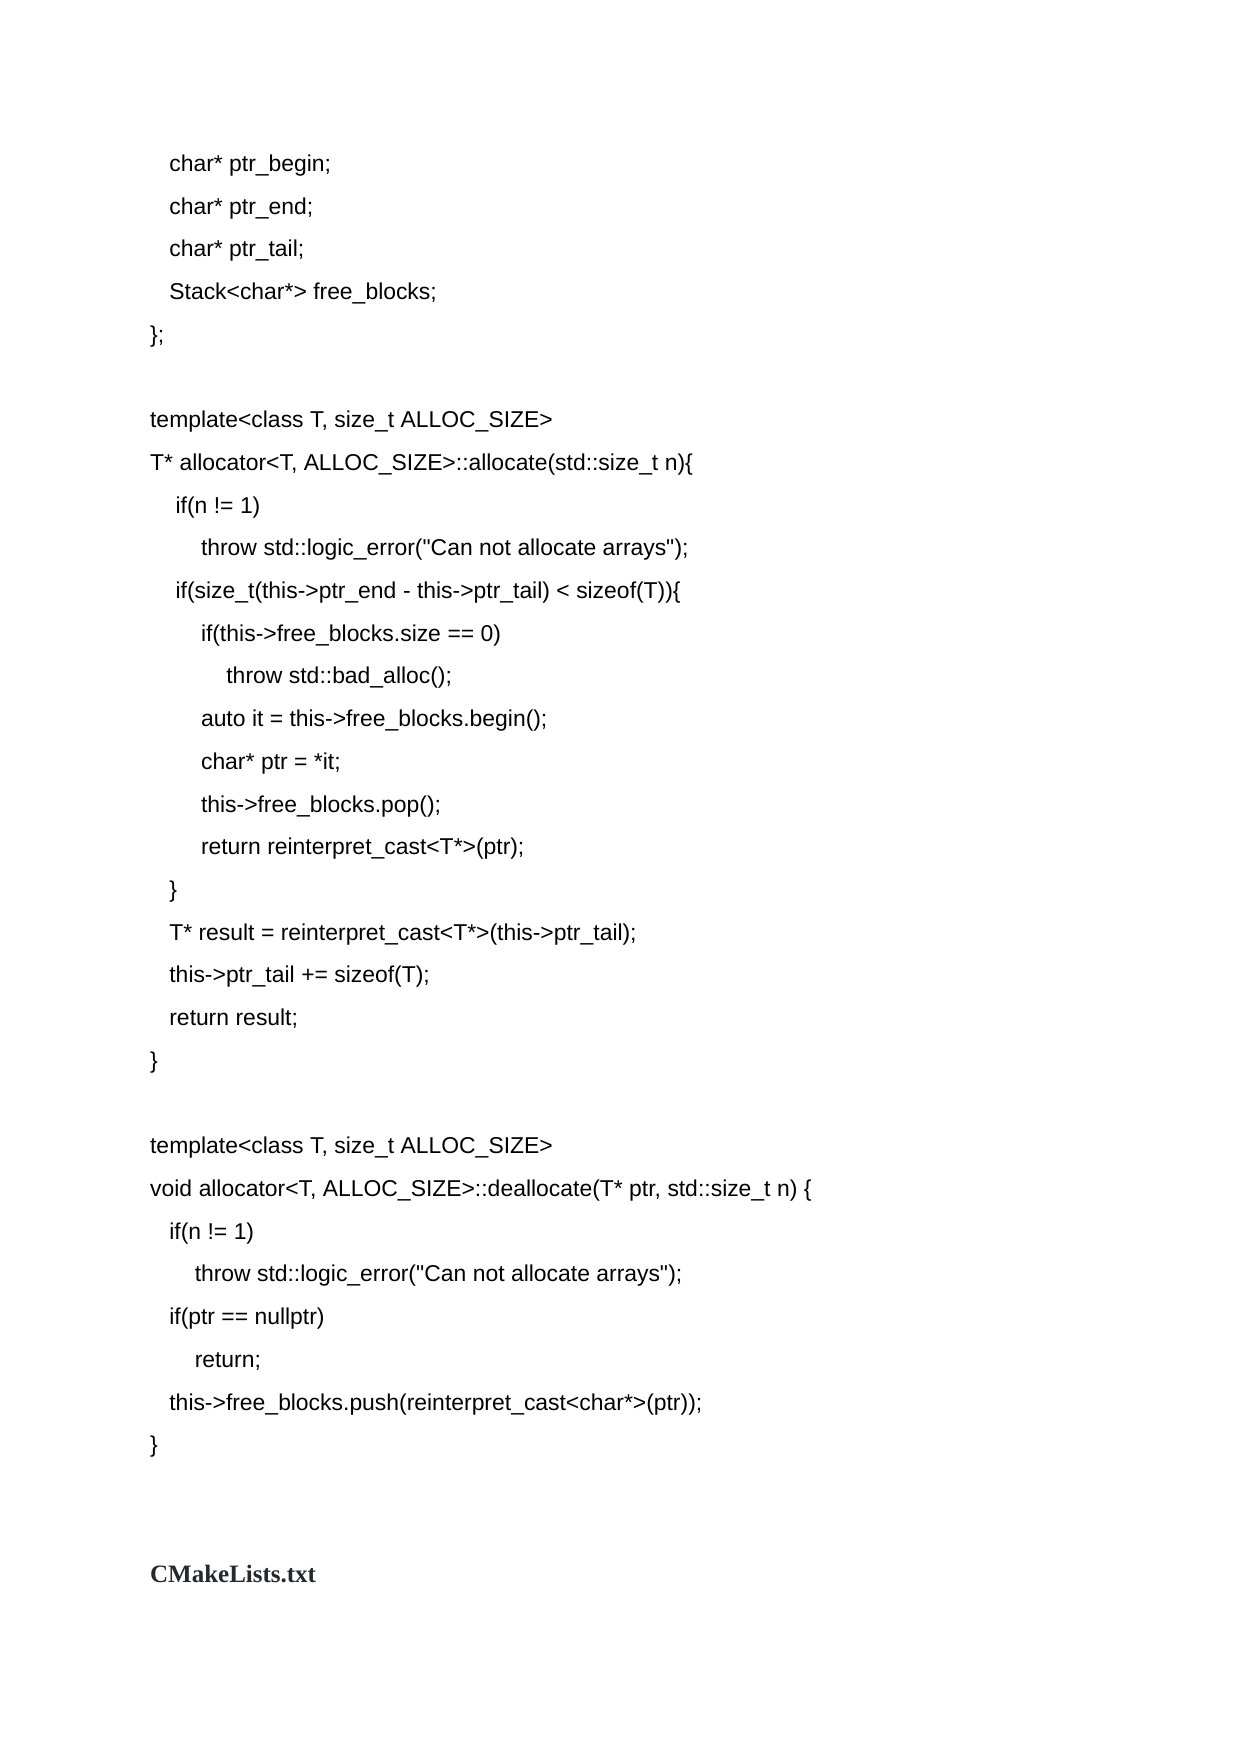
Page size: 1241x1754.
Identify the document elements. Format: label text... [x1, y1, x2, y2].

text } [150, 1431, 1090, 1458]
text if(ptr == nullptr) [150, 1303, 1090, 1329]
text } [150, 876, 1090, 902]
text if(this->free_blocks.size == 0) [150, 620, 1090, 646]
text this->free_blocks.pop(); [150, 791, 1090, 817]
text template<class T, size_t ALLOC_SIZE> [150, 1132, 1090, 1159]
text char* ptr_end; [150, 193, 1090, 219]
text char* ptr_tail; [150, 235, 1090, 262]
text throw std::bad_alloc(); [150, 662, 1090, 689]
text template<class T, size_t ALLOC_SIZE> [150, 406, 1090, 433]
text return result; [150, 1004, 1090, 1031]
text T* result = reinterpret_cast<T*>(this->ptr_tail); [150, 919, 1090, 945]
text } [150, 1047, 1090, 1073]
text if(size_t(this->ptr_end - this->ptr_tail) < sizeof(T)){ [150, 577, 1090, 603]
text char* ptr_begin; [150, 150, 1090, 176]
text throw std::logic_error("Can not allocate arrays"); [150, 534, 1090, 561]
text T* allocator<T, ALLOC_SIZE>::allocate(std::size_t n){ [150, 449, 1090, 475]
text throw std::logic_error("Can not allocate arrays"); [150, 1260, 1090, 1287]
text if(n != 1) [150, 1218, 1090, 1244]
text Stack<char*> free_blocks; [150, 278, 1090, 304]
text char* ptr = *it; [150, 748, 1090, 774]
text auto it = this->free_blocks.begin(); [150, 705, 1090, 732]
text this->free_blocks.push(reinterpret_cast<char*>(ptr)); [150, 1388, 1090, 1415]
text void allocator<T, ALLOC_SIZE>::deallocate(T* ptr, std::size_t n) { [150, 1175, 1090, 1201]
text CMakeLists.txt [150, 1559, 1090, 1588]
text return reinterpret_cast<T*>(ptr); [150, 833, 1090, 860]
text }; [150, 321, 1090, 347]
text this->ptr_tail += sizeof(T); [150, 961, 1090, 988]
text if(n != 1) [150, 492, 1090, 518]
text return; [150, 1346, 1090, 1372]
